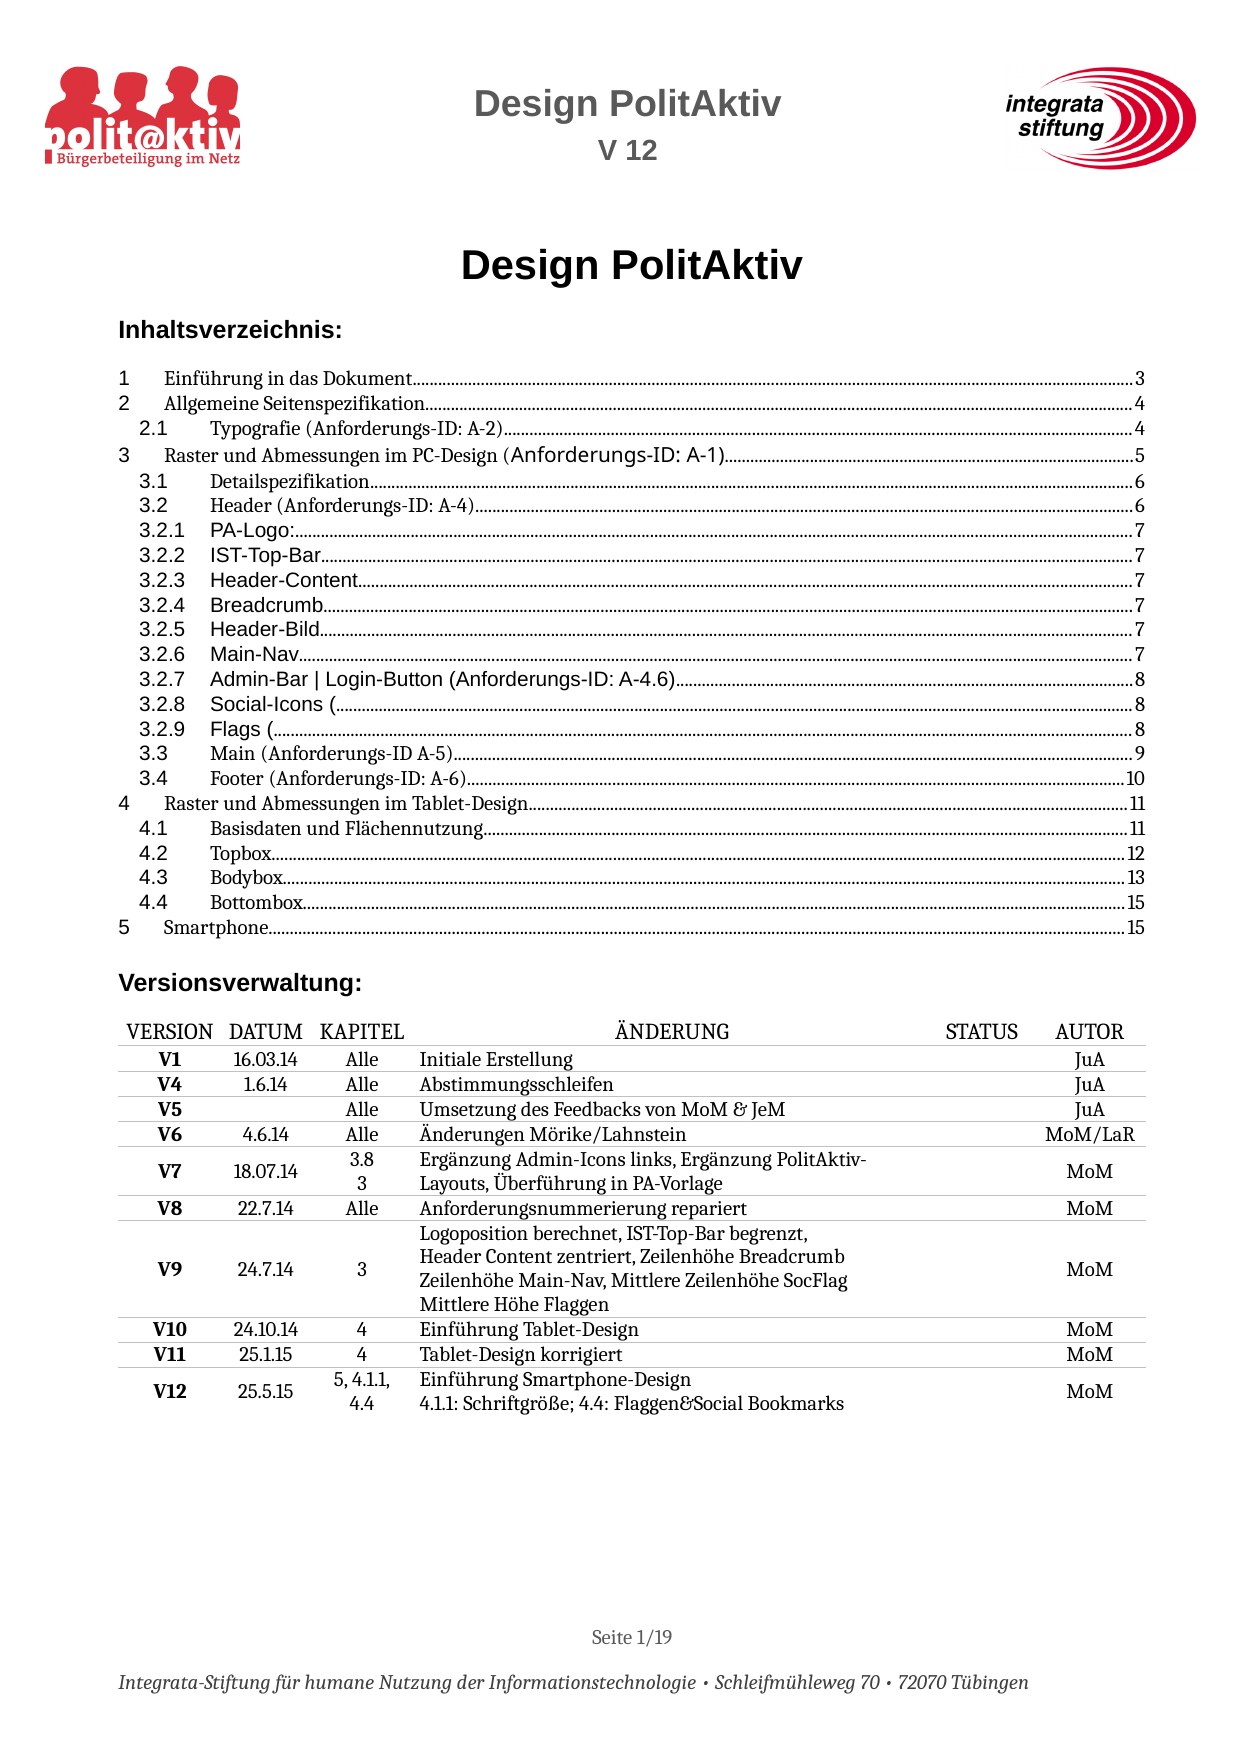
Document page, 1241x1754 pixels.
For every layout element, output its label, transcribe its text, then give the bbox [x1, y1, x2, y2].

table_cell MoM [1034, 1196, 1146, 1220]
table_cell 16.03.14 [221, 1046, 310, 1071]
table_cell Anforderungsnummerierung repariert [414, 1196, 930, 1220]
table_header Datum [221, 1019, 310, 1045]
table_cell V11 [118, 1343, 221, 1367]
table_cell [930, 1122, 1034, 1146]
table_cell Tablet-Design korrigiert [414, 1343, 930, 1367]
table_cell 24.10.14 [221, 1318, 310, 1342]
table_header Version [118, 1019, 221, 1045]
table_cell Änderungen Mörike/Lahnstein [414, 1122, 930, 1146]
table_cell [930, 1147, 1034, 1195]
table_cell 18.07.14 [221, 1147, 310, 1195]
text 3.2.7 Admin-Bar | Login-Button (Anforderungs-ID: A-4.6) 8 [139, 667, 1146, 692]
text 2 Allgemeine Seitenspezifikation 4 [118, 391, 1146, 415]
text 3.2.9 Flags ( 8 [139, 716, 1146, 741]
table_cell V6 [118, 1122, 221, 1146]
table_cell [930, 1072, 1034, 1096]
text 3.2.1 PA-Logo: 7 [139, 518, 1146, 543]
picture [45, 63, 240, 167]
text Versionsverwaltung: [118, 968, 1146, 996]
table_cell 25.5.15 [221, 1368, 310, 1416]
table_cell MoM [1034, 1318, 1146, 1342]
table_cell MoM [1034, 1368, 1146, 1416]
text 4.2 Topbox 12 [139, 840, 1146, 865]
table_header status [930, 1019, 1034, 1045]
picture [1004, 63, 1200, 173]
table_cell V10 [118, 1318, 221, 1342]
table_cell Einführung Smartphone-Design 4.1.1: Schriftgröße; 4.4: Flaggen&Social Bookmarks [414, 1368, 930, 1416]
table_cell V7 [118, 1147, 221, 1195]
table_cell 3.8 3 [310, 1147, 413, 1195]
table_cell MoM [1034, 1343, 1146, 1367]
table_cell 24.7.14 [221, 1221, 310, 1317]
table_header Kapitel [310, 1019, 413, 1045]
table_cell [930, 1097, 1034, 1121]
table_cell Initiale Erstellung [414, 1046, 930, 1071]
table_cell [930, 1196, 1034, 1220]
text 3.2.6 Main-Nav 7 [139, 642, 1146, 667]
table_cell [930, 1318, 1034, 1342]
table_header autor [1034, 1019, 1146, 1045]
text 5 Smartphone 15 [118, 915, 1146, 939]
table_cell JuA [1034, 1097, 1146, 1121]
table_cell 5, 4.1.1, 4.4 [310, 1368, 413, 1416]
table_cell [930, 1368, 1034, 1416]
text 1 Einführung in das Dokument 3 [118, 366, 1146, 391]
table_cell Alle [310, 1122, 413, 1146]
table_cell 22.7.14 [221, 1196, 310, 1220]
table_cell Alle [310, 1097, 413, 1121]
table_cell [930, 1046, 1034, 1071]
table_cell Umsetzung des Feedbacks von MoM & JeM [414, 1097, 930, 1121]
table_cell 25.1.15 [221, 1343, 310, 1367]
text 3.2.2 IST-Top-Bar 7 [139, 543, 1146, 568]
table_cell V12 [118, 1368, 221, 1416]
table_cell V4 [118, 1072, 221, 1096]
table_cell V8 [118, 1196, 221, 1220]
table_cell Logoposition berechnet, IST-Top-Bar begrenzt, Header Content zentriert, Zeilenhöhe Breadcrumb Zeilenhöhe Main-Nav, Mittlere Zeilenhöhe SocFlag Mittlere Höhe Flaggen [414, 1221, 930, 1317]
text Inhaltsverzeichnis: [118, 314, 1146, 343]
table_cell JuA [1034, 1046, 1146, 1071]
table_cell Ergänzung Admin-Icons links, Ergänzung PolitAktiv-Layouts, Überführung in PA-Vorlage [414, 1147, 930, 1195]
table_cell [930, 1221, 1034, 1317]
text 3.3 Main (Anforderungs-ID A-5) 9 [139, 741, 1146, 766]
text 3 Raster und Abmessungen im PC-Design (Anforderungs-ID: A-1) 5 [118, 440, 1146, 468]
table_header Änderung [414, 1019, 930, 1045]
table_cell MoM [1034, 1147, 1146, 1195]
table_cell MoM/LaR [1034, 1122, 1146, 1146]
text 4.3 Bodybox 13 [139, 865, 1146, 890]
table_cell 4.6.14 [221, 1122, 310, 1146]
text 3.2.5 Header-Bild 7 [139, 617, 1146, 642]
text 4.4 Bottombox 15 [139, 890, 1146, 915]
table_cell V1 [118, 1046, 221, 1071]
table_cell JuA [1034, 1072, 1146, 1096]
text 3.2 Header (Anforderungs-ID: A-4) 6 [139, 493, 1146, 518]
table_cell [930, 1343, 1034, 1367]
table_cell Alle [310, 1072, 413, 1096]
table_cell Abstimmungsschleifen [414, 1072, 930, 1096]
text 4 Raster und Abmessungen im Tablet-Design 11 [118, 791, 1146, 816]
text 3.2.3 Header-Content 7 [139, 568, 1146, 592]
text 3.4 Footer (Anforderungs-ID: A-6) 10 [139, 766, 1146, 791]
text 3.1 Detailspezifikation 6 [139, 468, 1146, 493]
table_cell 1.6.14 [221, 1072, 310, 1096]
table_cell [221, 1097, 310, 1121]
text Design PolitAktiv [118, 240, 1146, 288]
text 2.1 Typografie (Anforderungs-ID: A-2) 4 [139, 415, 1146, 440]
table_cell Alle [310, 1196, 413, 1220]
table_cell V9 [118, 1221, 221, 1317]
text 4.1 Basisdaten und Flächennutzung 11 [139, 816, 1146, 840]
table_cell Alle [310, 1046, 413, 1071]
table_cell MoM [1034, 1221, 1146, 1317]
table_cell Einführung Tablet-Design [414, 1318, 930, 1342]
table_cell 3 [310, 1221, 413, 1317]
text 3.2.4 Breadcrumb 7 [139, 592, 1146, 617]
text 3.2.8 Social-Icons ( 8 [139, 692, 1146, 716]
table_cell 4 [310, 1318, 413, 1342]
table_cell V5 [118, 1097, 221, 1121]
table_cell 4 [310, 1343, 413, 1367]
